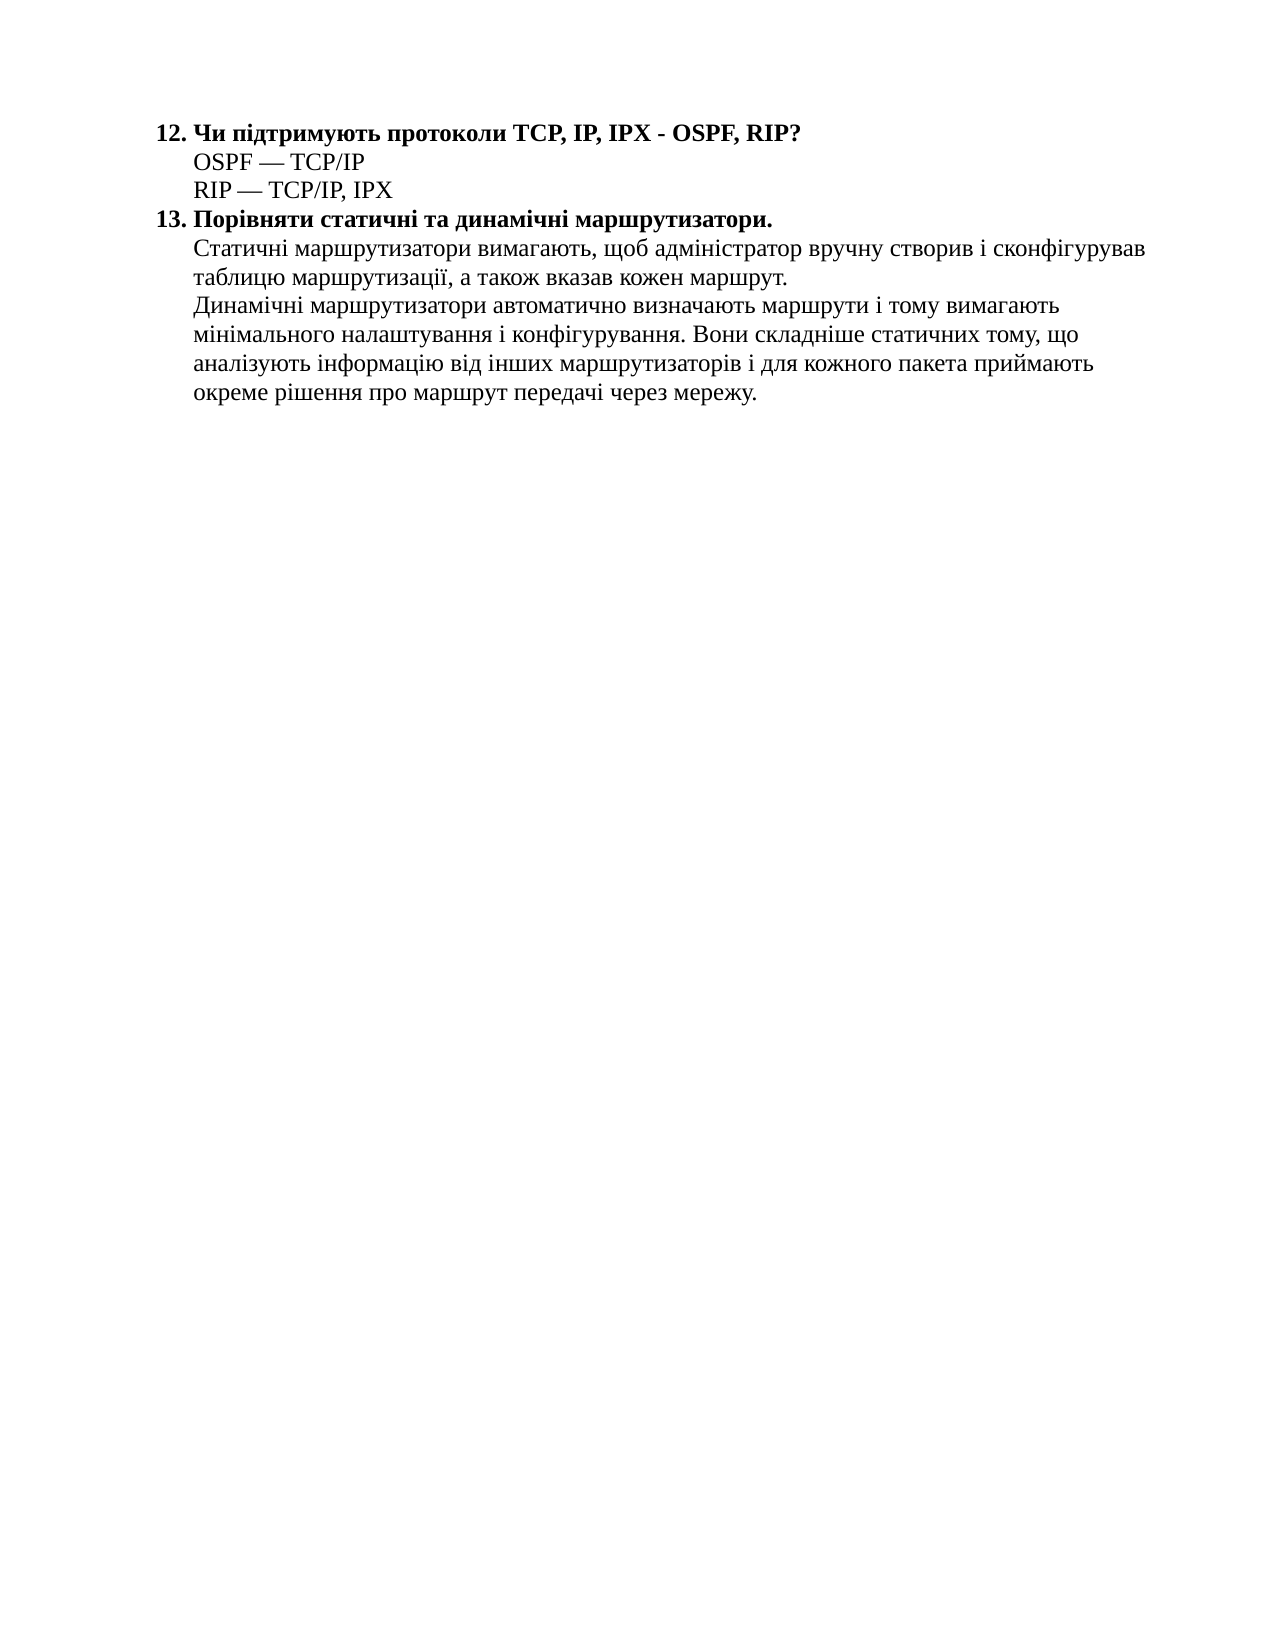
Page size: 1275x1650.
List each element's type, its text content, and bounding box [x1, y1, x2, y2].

list Чи підтримують протоколи TCP, IP, IPX - OSPF, RIP? [156, 118, 1157, 147]
list Порівняти статичні та динамічні маршрутизатори. [156, 204, 1157, 233]
list Динамічні маршрутизатори автоматично визначають маршрути і тому вимагають мінімального налаштування і конфігурування. Вони складніше статичних тому, що аналізують інформацію від інших маршрутизаторів і для кожного пакета приймають окреме рішення про маршрут передачі через мережу. [156, 291, 1157, 406]
list RIP — TCP/IP, IPX [156, 176, 1157, 204]
list Статичні маршрутизатори вимагають, щоб адміністратор вручну створив і сконфігурував таблицю маршрутизації, а також вказав кожен маршрут. [156, 233, 1157, 291]
list OSPF — TCP/IP [156, 147, 1157, 176]
